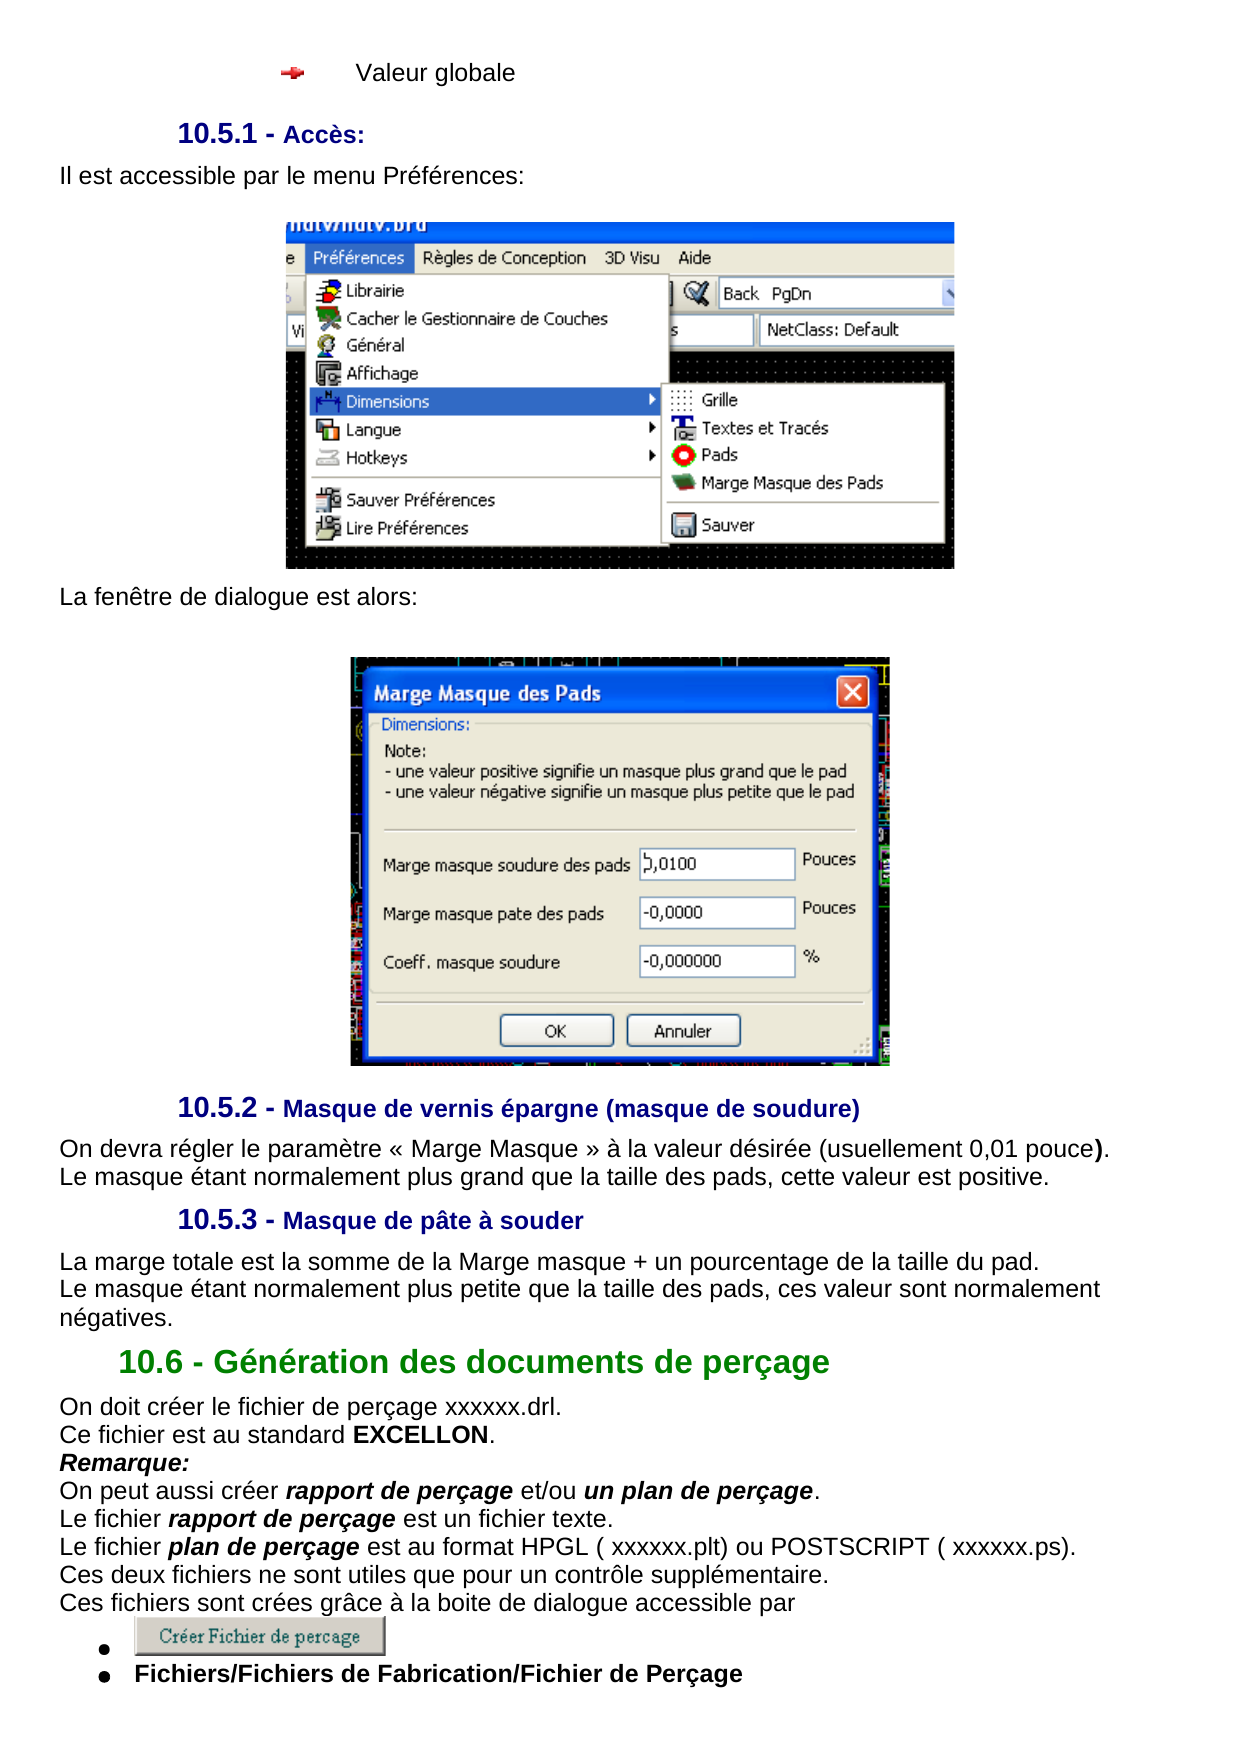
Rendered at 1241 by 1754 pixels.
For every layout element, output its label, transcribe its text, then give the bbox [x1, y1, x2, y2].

picture [134, 1616, 386, 1656]
subtitle Masque de pâte à souder [177, 1203, 1181, 1236]
text On peut aussi créer rapport de perçage et/ou un plan de perçage. [59, 1477, 1181, 1504]
subtitle Masque de vernis épargne (masque de soudure) [177, 1091, 1181, 1123]
text Le fichier rapport de perçage est un fichier texte. [59, 1504, 1181, 1533]
text Le fichier plan de perçage est au format HPGL ( xxxxxx.plt) ou POSTSCRIPT ( xxxxxx.ps). [59, 1533, 1181, 1561]
text Ce fichier est au standard EXCELLON. [59, 1421, 1181, 1448]
text Il est accessible par le menu Préférences: [59, 162, 1181, 190]
text On devra régler le paramètre « Marge Masque » à la valeur désirée (usuellement 0,01 pouce). [59, 1135, 1181, 1163]
picture [281, 67, 304, 79]
text Remarque: [59, 1448, 1181, 1477]
list Fichiers/Fichiers de Fabrication/Fichier de Perçage [97, 1660, 1181, 1688]
text Ces fichiers sont crées grâce à la boite de dialogue accessible par [59, 1589, 1181, 1617]
subtitle Génération des documents de perçage [118, 1343, 1181, 1381]
subtitle Accès: [177, 117, 1181, 150]
text Le masque étant normalement plus petite que la taille des pads, ces valeur sont normalement négatives. [59, 1275, 1181, 1331]
list Valeur globale [243, 59, 1181, 87]
picture [350, 657, 890, 1066]
picture [285, 222, 955, 569]
text Ces deux fichiers ne sont utiles que pour un contrôle supplémentaire. [59, 1561, 1181, 1589]
text La fenêtre de dialogue est alors: [59, 583, 1181, 611]
text La marge totale est la somme de la Marge masque + un pourcentage de la taille du pad. [59, 1247, 1181, 1275]
text On doit créer le fichier de perçage xxxxxx.drl. [59, 1392, 1181, 1421]
text Le masque étant normalement plus grand que la taille des pads, cette valeur est positive. [59, 1163, 1181, 1191]
